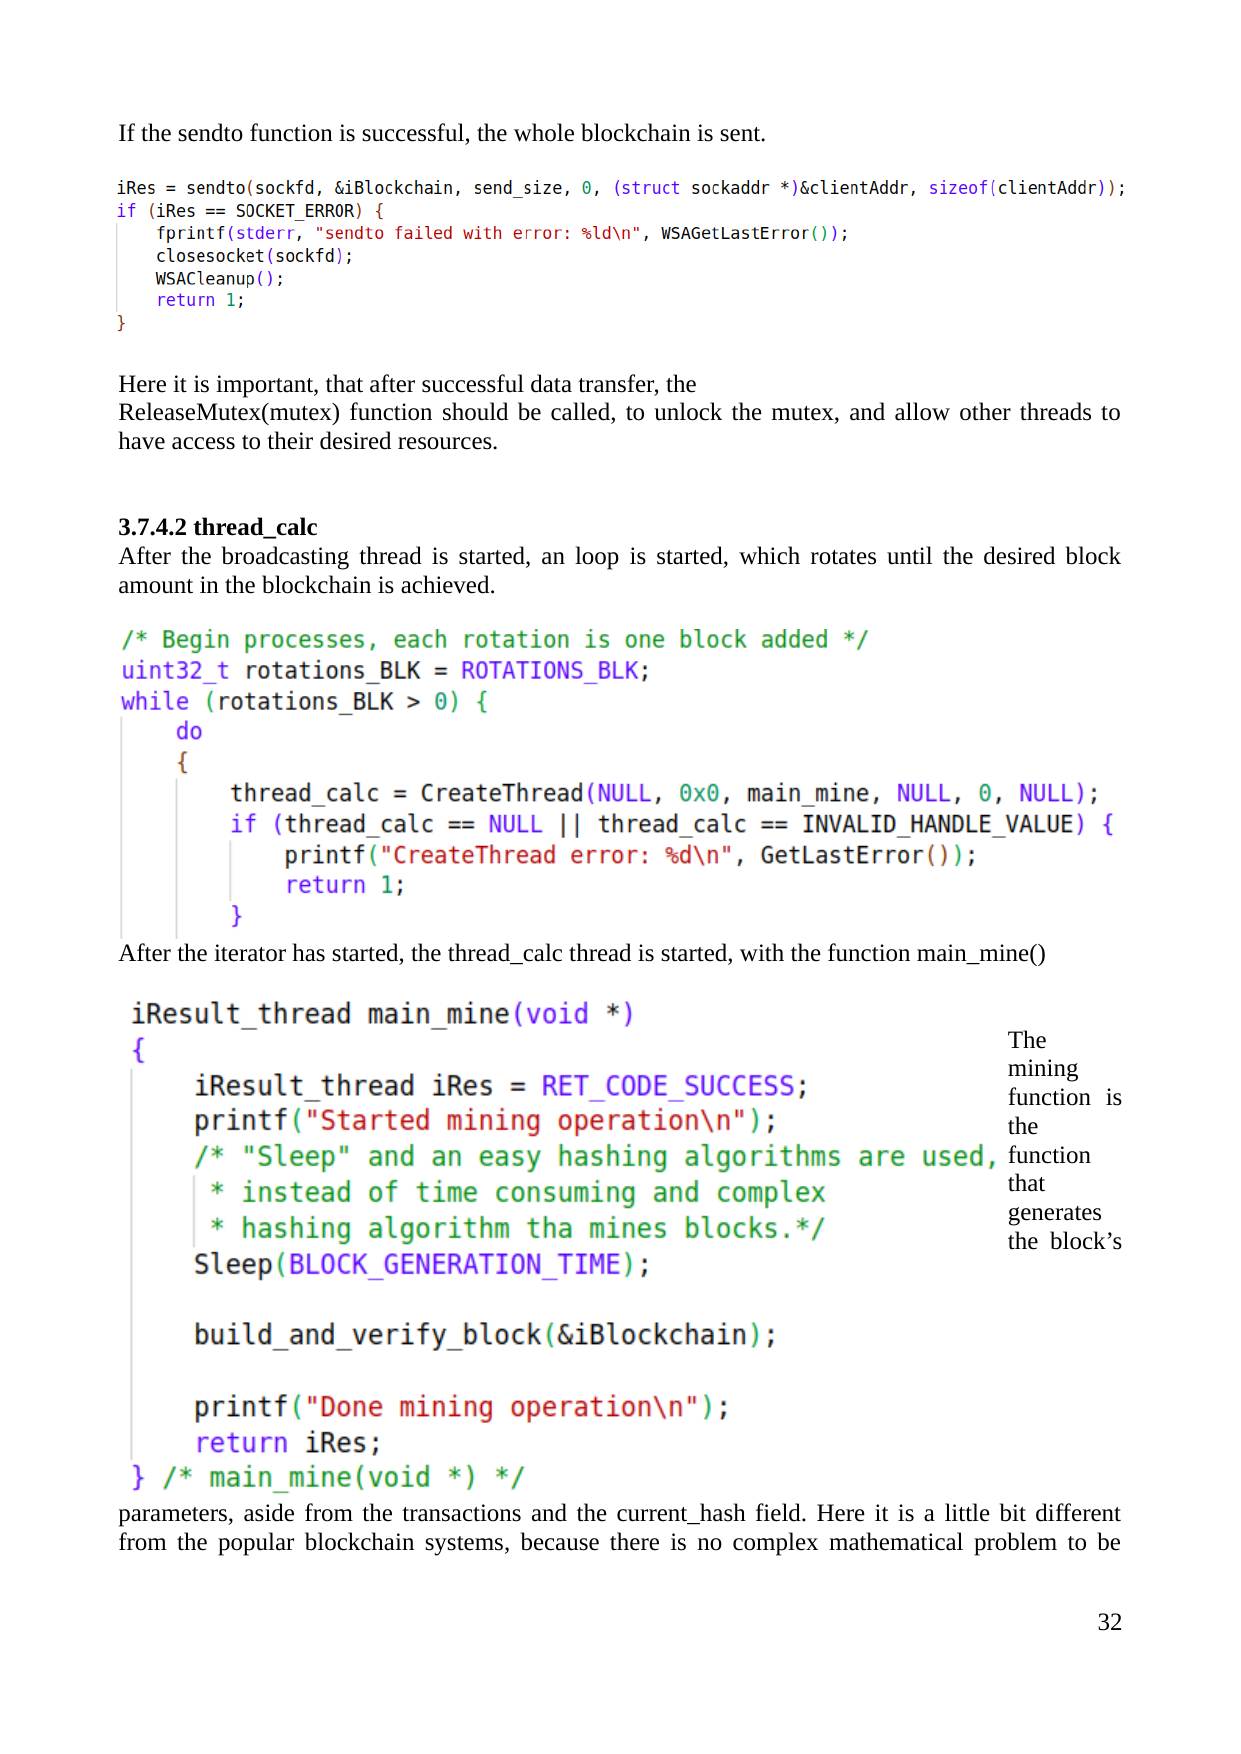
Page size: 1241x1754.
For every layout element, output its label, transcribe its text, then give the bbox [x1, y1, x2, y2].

text If the sendto function is successful, the whole blockchain is sent. [118, 118, 1122, 147]
text The mining function is the function that generates the block’s parameters, aside from the transactions and the current_hash field. Here it is a little bit different from the popular blockchain systems, because there is no complex mathematical problem to be [118, 1025, 1122, 1555]
text After the broadcasting thread is started, an loop is started, which rotates until the desired block amount in the blockchain is achieved. [118, 541, 1122, 599]
picture [108, 175, 1132, 340]
picture [126, 994, 1008, 1498]
text 3.7.4.2 thread_calc [118, 512, 1122, 541]
text ReleaseMutex(mutex) function should be called, to unlock the mutex, and allow other threads to have access to their desired resources. [118, 397, 1122, 455]
picture [118, 629, 1123, 939]
text Here it is important, that after successful data transfer, the [118, 369, 1122, 397]
text After the iterator has started, the thread_calc thread is started, with the function main_mine() [118, 939, 1122, 967]
